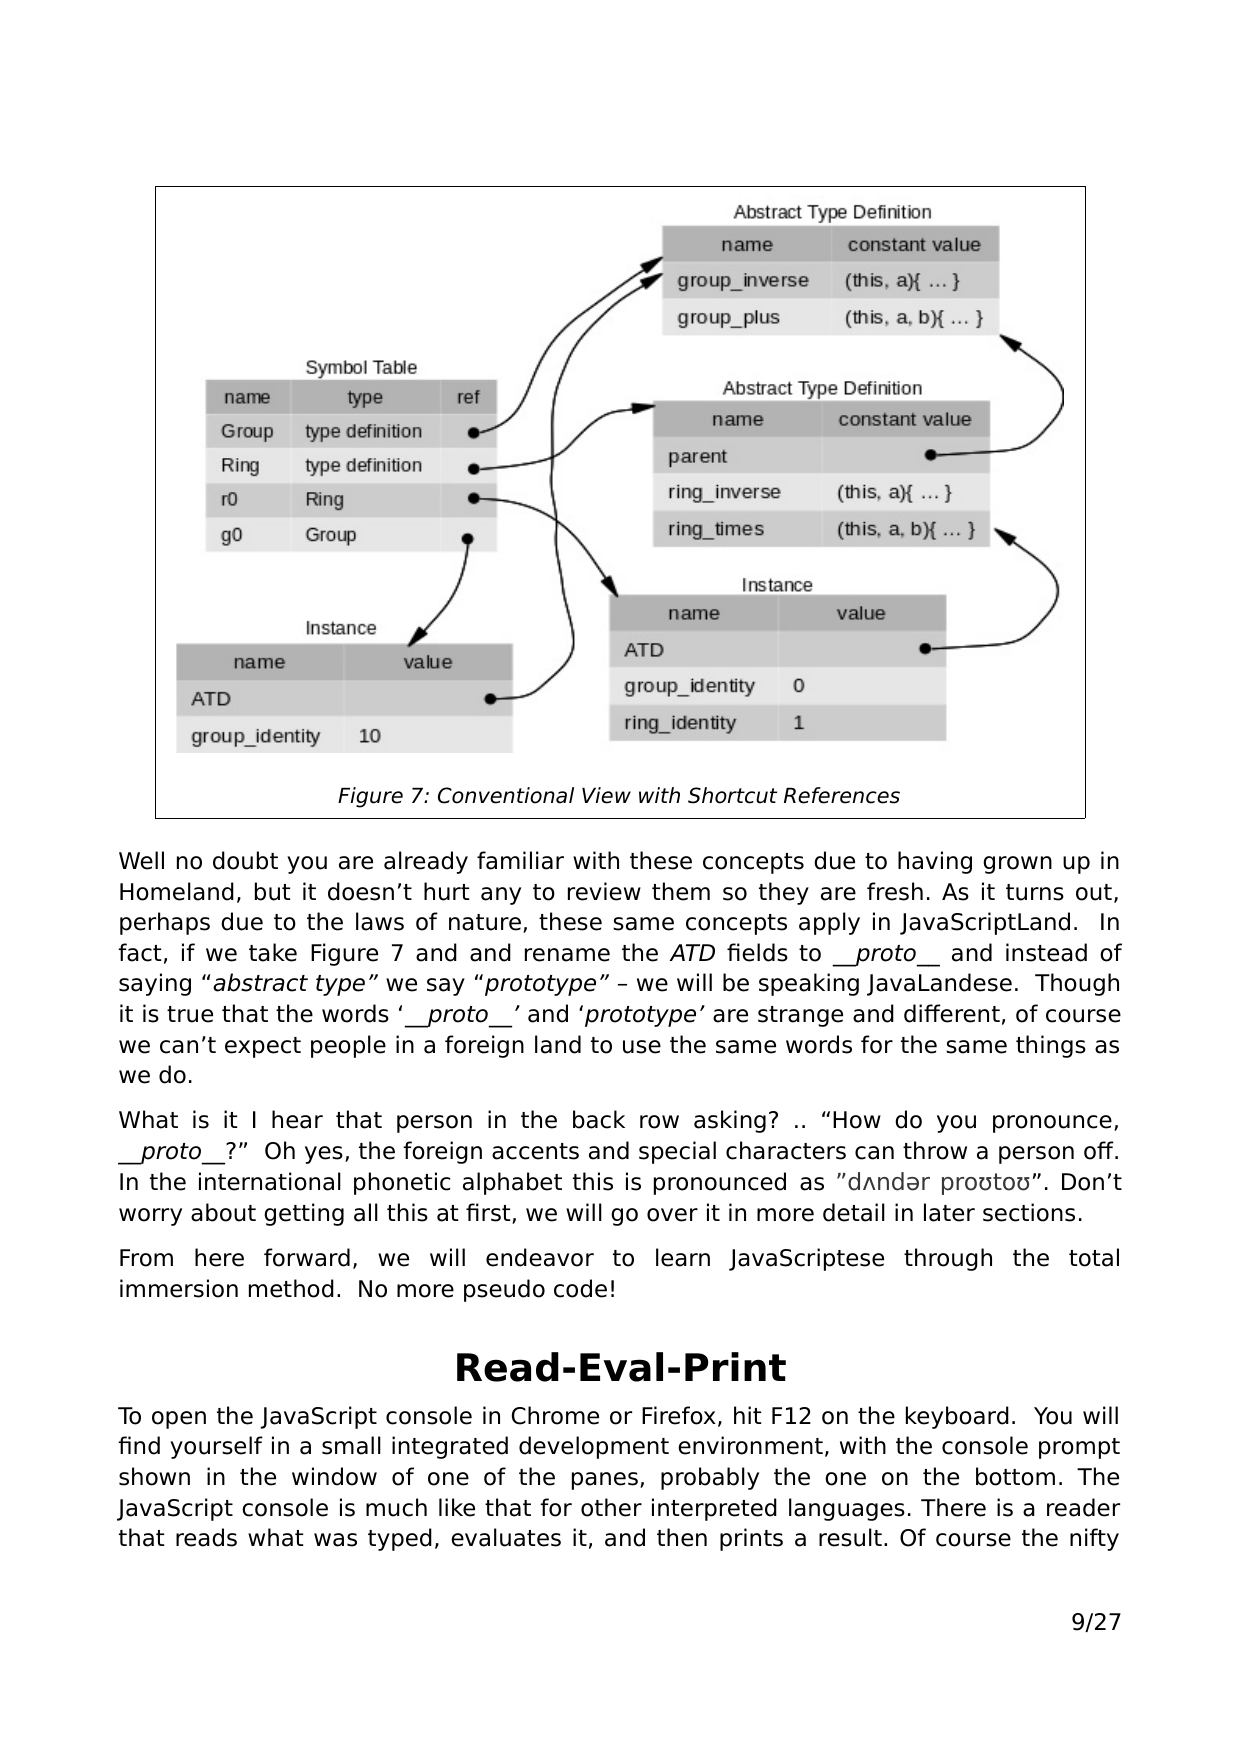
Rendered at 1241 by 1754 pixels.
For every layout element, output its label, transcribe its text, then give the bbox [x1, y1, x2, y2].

picture [176, 195, 1064, 753]
text What is it I hear that person in the back row asking? .. “How do you pronounce, __proto__?” Oh yes, the foreign accents and special characters can throw a person off. In the international phonetic alphabet this is pronounced as ”dʌndər proʊtoʊ”. Don’t worry about getting all this at first, we will go over it in more detail in later sections. [118, 1108, 1122, 1227]
text From here forward, we will endeavor to learn JavaScriptese through the total immersion method. No more pseudo code! [118, 1245, 1122, 1303]
text Figure 7: Conventional View with Shortcut References [164, 784, 1076, 809]
text Well no doubt you are already familiar with these concepts due to having grown up in Homeland, but it doesn’t hurt any to review them so they are fresh. As it turns out, perhaps due to the laws of nature, these same concepts apply in JavaScriptLand. In fact, if we take Figure 7 and and rename the ATD fields to __proto__ and instead of saying “abstract type” we say “prototype” – we will be speaking JavaLandese. Though it is true that the words ‘__proto__’ and ‘prototype’ are strange and different, of course we can’t expect people in a foreign land to use the same words for the same things as we do. [118, 848, 1122, 1089]
subtitle Read-Eval-Print [118, 1346, 1122, 1390]
text To open the JavaScript console in Chrome or Firefox, hit F12 on the keyboard. You will find yourself in a small integrated development environment, with the console prompt shown in the window of one of the panes, probably the one on the bottom. The JavaScript console is much like that for other interpreted languages. There is a reader that reads what was typed, evaluates it, and then prints a result. Of course the nifty [118, 1403, 1122, 1552]
